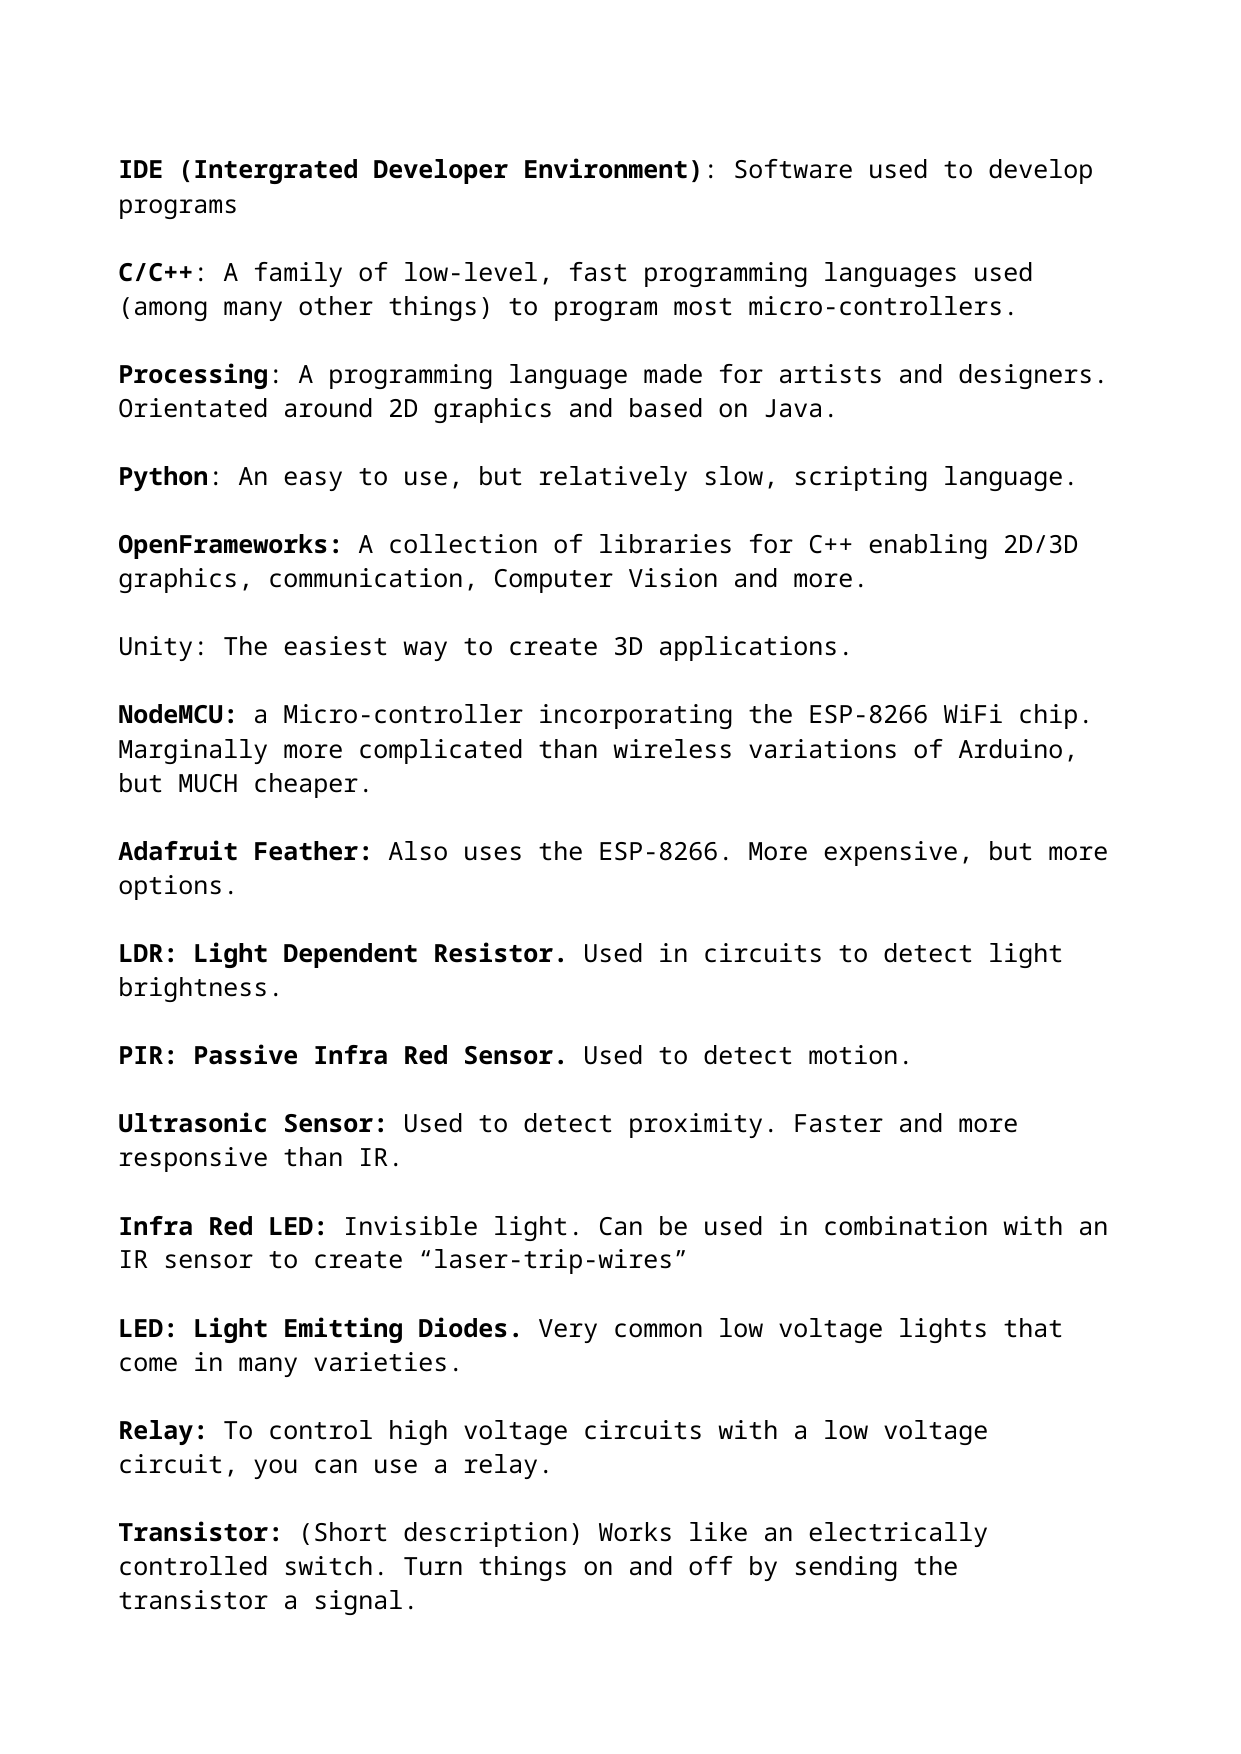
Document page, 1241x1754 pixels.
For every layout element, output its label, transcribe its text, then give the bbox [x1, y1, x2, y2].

text Relay: To control high voltage circuits with a low voltage circuit, you can use a relay. [118, 1412, 1122, 1481]
text OpenFrameworks: A collection of libraries for C++ enabling 2D/3D graphics, communication, Computer Vision and more. [118, 527, 1122, 595]
text LED: Light Emitting Diodes. Very common low voltage lights that come in many varieties. [118, 1310, 1122, 1378]
text LDR: Light Dependent Resistor. Used in circuits to detect light brightness. [118, 936, 1122, 1004]
text Ultrasonic Sensor: Used to detect proximity. Faster and more responsive than IR. [118, 1106, 1122, 1174]
text Adafruit Feather: Also uses the ESP-8266. More expensive, but more options. [118, 833, 1122, 902]
text PIR: Passive Infra Red Sensor. Used to detect motion. [118, 1038, 1122, 1072]
text Infra Red LED: Invisible light. Can be used in combination with an IR sensor to create “laser-trip-wires” [118, 1208, 1122, 1276]
text IDE (Intergrated Developer Environment): Software used to develop programs [118, 152, 1122, 220]
text C/C++: A family of low-level, fast programming languages used (among many other things) to program most micro-controllers. [118, 254, 1122, 322]
text NodeMCU: a Micro-controller incorporating the ESP-8266 WiFi chip. Marginally more complicated than wireless variations of Arduino, but MUCH cheaper. [118, 697, 1122, 799]
text Python: An easy to use, but relatively slow, scripting language. [118, 459, 1122, 493]
text Processing: A programming language made for artists and designers. Orientated around 2D graphics and based on Java. [118, 357, 1122, 425]
text Transistor: (Short description) Works like an electrically controlled switch. Turn things on and off by sending the transistor a signal. [118, 1515, 1122, 1617]
text Unity: The easiest way to create 3D applications. [118, 629, 1122, 663]
